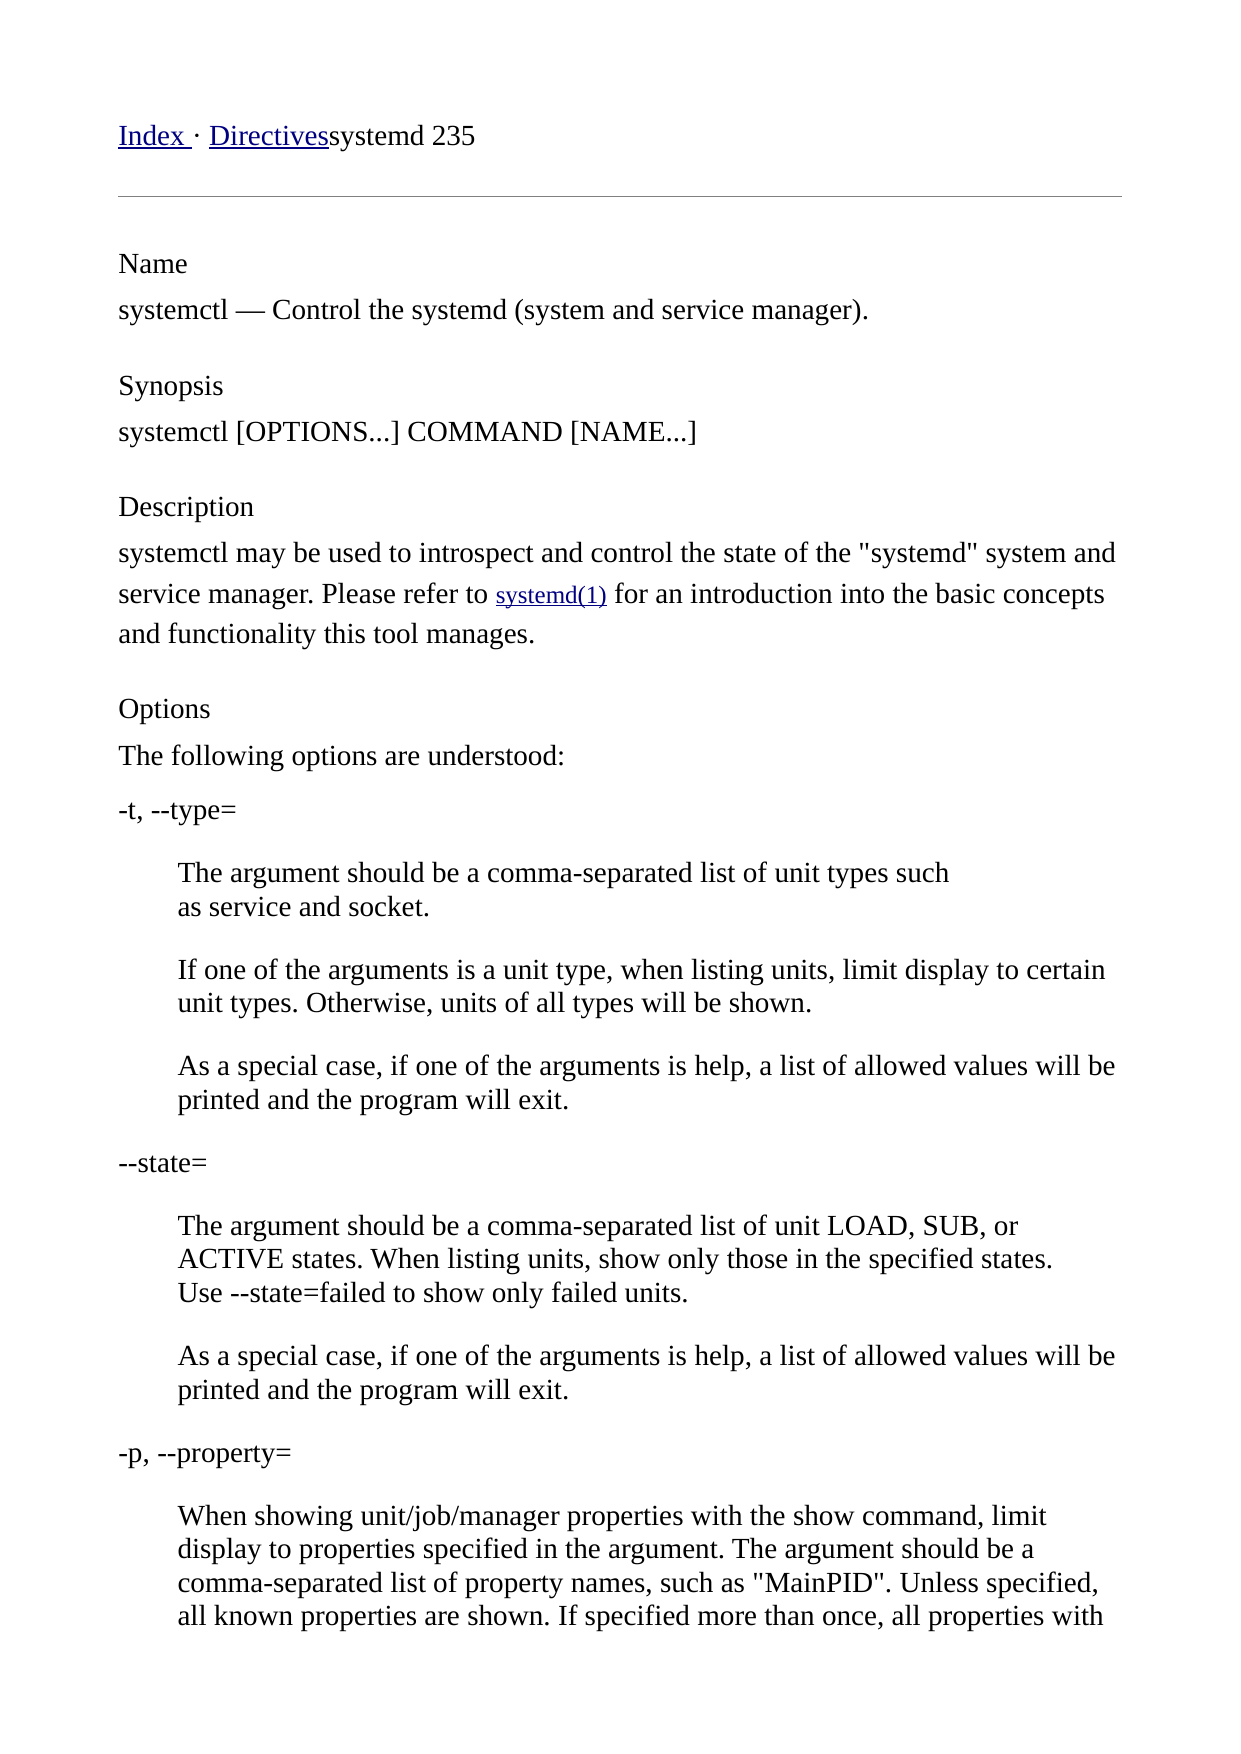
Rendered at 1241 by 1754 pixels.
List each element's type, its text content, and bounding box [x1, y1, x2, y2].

text systemctl may be used to introspect and control the state of the "systemd" system and service manager. Please refer to systemd(1) for an introduction into the basic concepts and functionality this tool manages. [118, 536, 1122, 649]
text The following options are understood: [118, 738, 1122, 771]
subtitle Description [118, 489, 1122, 523]
subtitle Synopsis [118, 368, 1122, 401]
list When showing unit/job/manager properties with the show command, limit display to properties specified in the argument. The argument should be a comma-separated list of property names, such as "MainPID". Unless specified, all known properties are shown. If specified more than once, all properties with [177, 1498, 1122, 1632]
subtitle --state= [118, 1145, 1122, 1179]
text systemctl — Control the systemd (system and service manager). [118, 292, 1122, 326]
text Index · Directivessystemd 235 [118, 118, 1122, 152]
list The argument should be a comma-separated list of unit types such as service and socket. [177, 855, 1122, 922]
list The argument should be a comma-separated list of unit LOAD, SUB, or ACTIVE states. When listing units, show only those in the specified states. Use --state=failed to show only failed units. [177, 1208, 1122, 1309]
list If one of the arguments is a unit type, when listing units, limit display to certain unit types. Otherwise, units of all types will be shown. [177, 952, 1122, 1019]
subtitle Options [118, 692, 1122, 725]
subtitle Name [118, 246, 1122, 280]
subtitle -t, --type= [118, 792, 1122, 826]
list As a special case, if one of the arguments is help, a list of allowed values will be printed and the program will exit. [177, 1048, 1122, 1116]
list As a special case, if one of the arguments is help, a list of allowed values will be printed and the program will exit. [177, 1338, 1122, 1405]
subtitle -p, --property= [118, 1435, 1122, 1468]
text systemctl [OPTIONS...] COMMAND [NAME...] [118, 414, 1122, 447]
